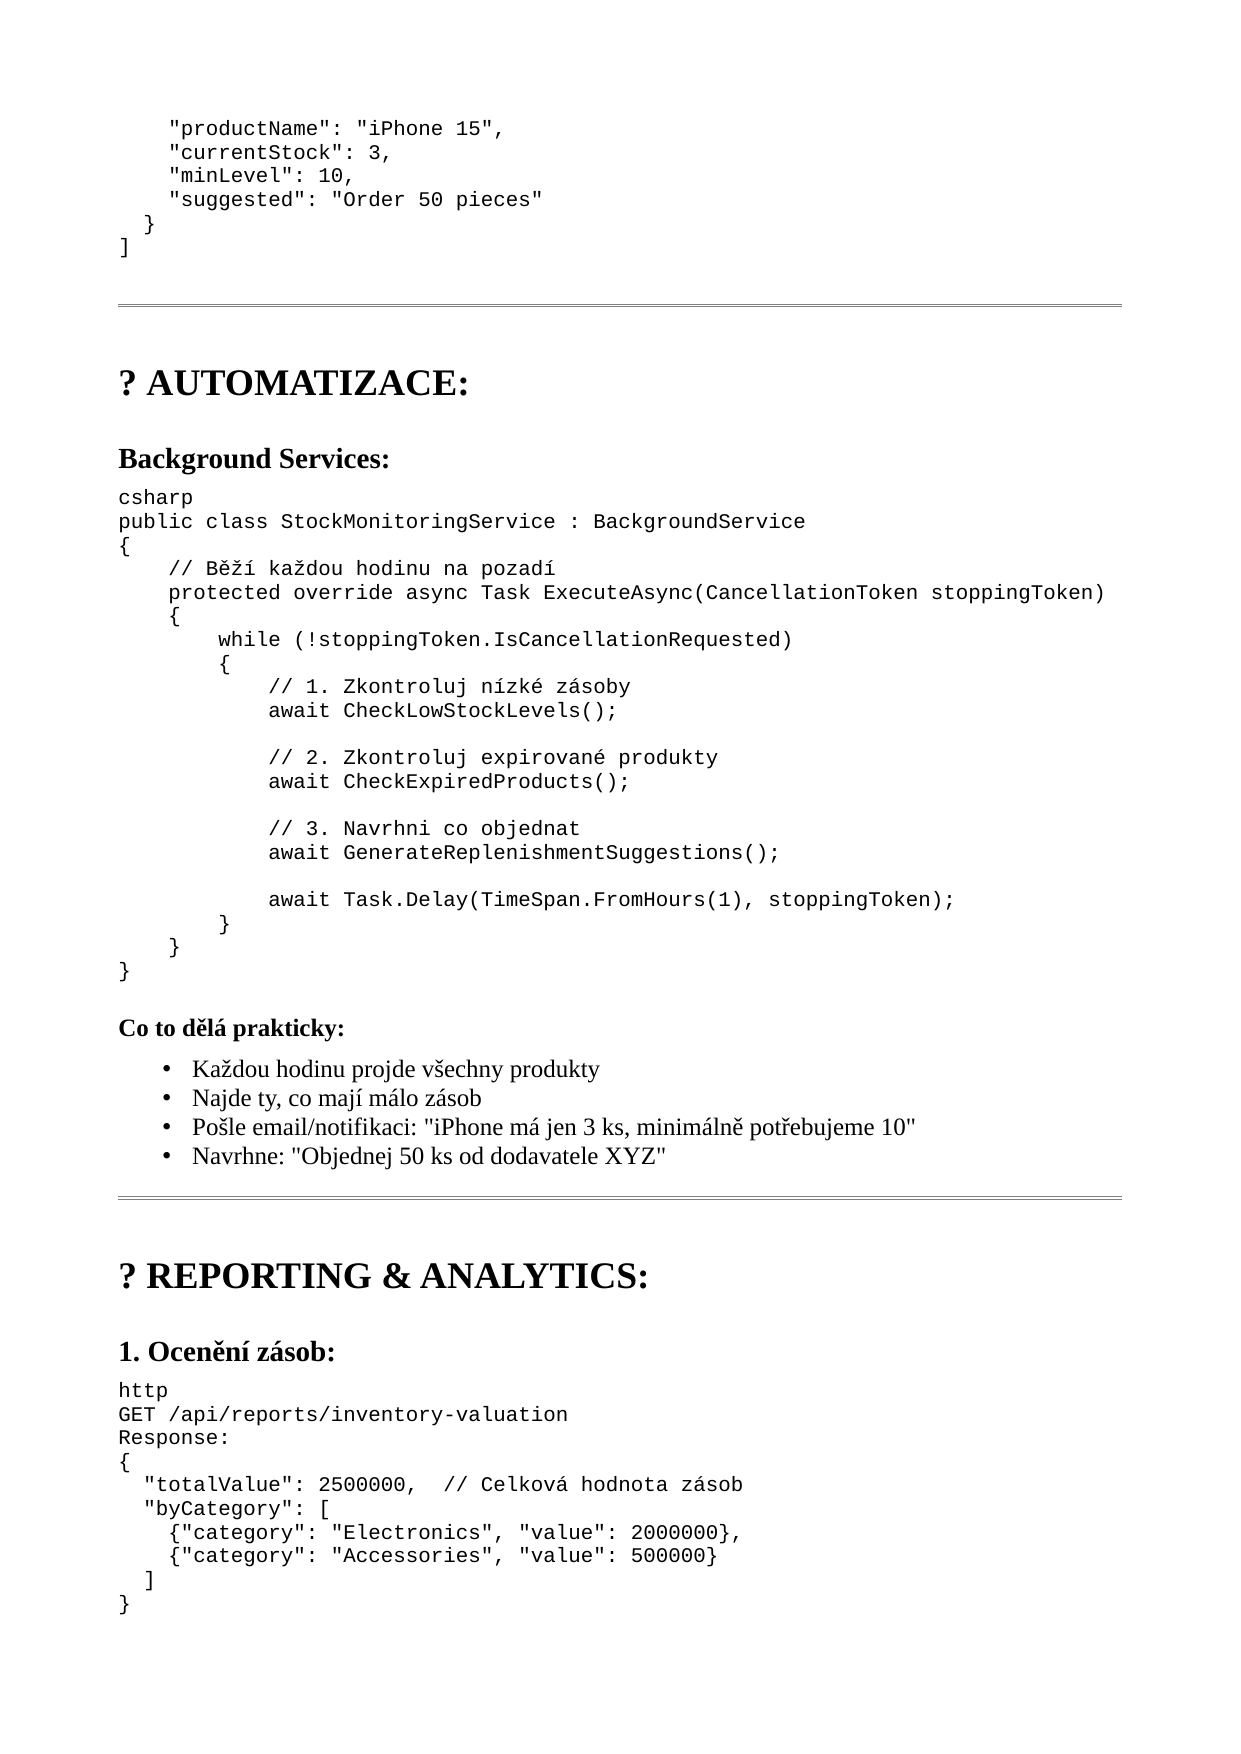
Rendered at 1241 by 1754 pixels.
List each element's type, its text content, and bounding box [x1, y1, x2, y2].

text } [118, 913, 1122, 937]
text { [118, 534, 1122, 558]
list Každou hodinu projde všechny produkty [162, 1054, 1122, 1083]
list Najde ty, co mají málo zásob [162, 1083, 1122, 1112]
text } [118, 213, 1122, 236]
text } [118, 1593, 1122, 1616]
text "byCategory": [ [118, 1498, 1122, 1522]
text // 1. Zkontroluj nízké zásoby [118, 676, 1122, 700]
text csharp [118, 487, 1122, 511]
text while (!stoppingToken.IsCancellationRequested) [118, 629, 1122, 653]
text // 3. Navrhni co objednat [118, 818, 1122, 842]
text Co to dělá prakticky: [118, 1013, 1122, 1042]
text GET /api/reports/inventory-valuation [118, 1403, 1122, 1427]
text protected override async Task ExecuteAsync(CancellationToken stoppingToken) [118, 582, 1122, 606]
text { [118, 606, 1122, 629]
text "suggested": "Order 50 pieces" [118, 189, 1122, 213]
text {"category": "Electronics", "value": 2000000}, [118, 1522, 1122, 1545]
text // Běží každou hodinu na pozadí [118, 558, 1122, 582]
text await CheckExpiredProducts(); [118, 771, 1122, 795]
text ] [118, 236, 1122, 260]
text {"category": "Accessories", "value": 500000} [118, 1545, 1122, 1569]
text { [118, 1451, 1122, 1474]
text await Task.Delay(TimeSpan.FromHours(1), stoppingToken); [118, 889, 1122, 913]
text } [118, 937, 1122, 960]
text public class StockMonitoringService : BackgroundService [118, 511, 1122, 534]
subtitle Background Services: [118, 441, 1122, 475]
text "minLevel": 10, [118, 165, 1122, 189]
subtitle ? REPORTING & ANALYTICS: [118, 1253, 1122, 1296]
subtitle ? AUTOMATIZACE: [118, 361, 1122, 404]
text // 2. Zkontroluj expirované produkty [118, 747, 1122, 771]
subtitle 1. Ocenění zásob: [118, 1334, 1122, 1367]
text await GenerateReplenishmentSuggestions(); [118, 842, 1122, 866]
text { [118, 653, 1122, 676]
text Response: [118, 1427, 1122, 1451]
text "totalValue": 2500000, // Celková hodnota zásob [118, 1474, 1122, 1498]
text "productName": "iPhone 15", [118, 118, 1122, 142]
text await CheckLowStockLevels(); [118, 700, 1122, 724]
text } [118, 960, 1122, 984]
text "currentStock": 3, [118, 142, 1122, 165]
list Navrhne: "Objednej 50 ks od dodavatele XYZ" [162, 1141, 1122, 1169]
text http [118, 1380, 1122, 1403]
text ] [118, 1569, 1122, 1593]
list Pošle email/notifikaci: "iPhone má jen 3 ks, minimálně potřebujeme 10" [162, 1112, 1122, 1141]
